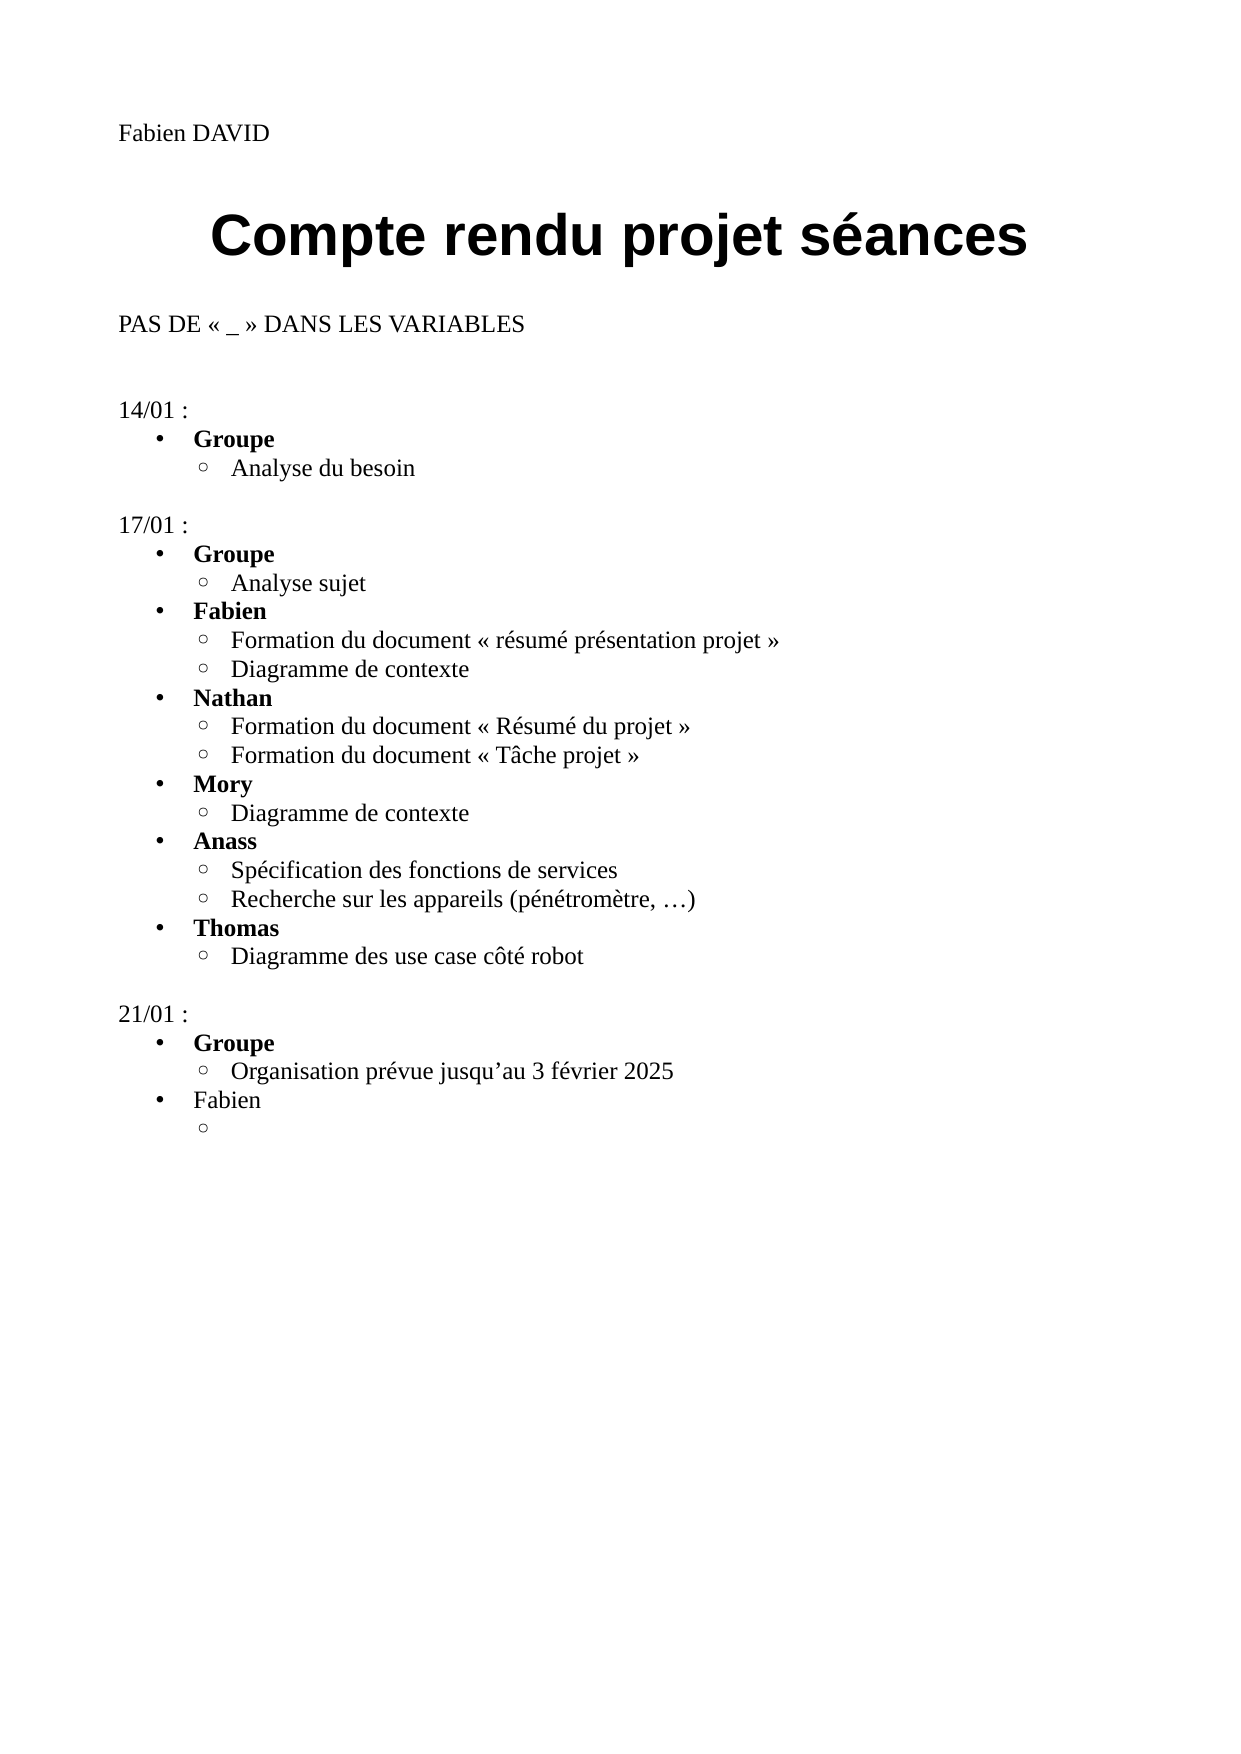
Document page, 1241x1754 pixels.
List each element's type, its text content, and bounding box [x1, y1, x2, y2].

list Formation du document « résumé présentation projet » [193, 625, 1122, 654]
list Recherche sur les appareils (pénétromètre, …) [193, 884, 1122, 913]
list Diagramme de contexte [193, 798, 1122, 826]
list Fabien [156, 596, 1122, 625]
text PAS DE « _ » DANS LES VARIABLES [118, 309, 1122, 338]
list Groupe [156, 1028, 1122, 1056]
list Thomas [156, 913, 1122, 941]
list Anass [156, 826, 1122, 855]
list Diagramme de contexte [193, 654, 1122, 683]
list Nathan [156, 683, 1122, 711]
list Groupe [156, 539, 1122, 568]
text 17/01 : [118, 510, 1122, 539]
list Analyse du besoin [193, 453, 1122, 481]
list Groupe [156, 424, 1122, 453]
list Diagramme des use case côté robot [193, 941, 1122, 970]
text 14/01 : [118, 395, 1122, 424]
list Formation du document « Résumé du projet » [193, 711, 1122, 740]
list Organisation prévue jusqu’au 3 février 2025 [193, 1056, 1122, 1085]
text 21/01 : [118, 999, 1122, 1028]
list Analyse sujet [193, 568, 1122, 596]
list Fabien [156, 1085, 1122, 1114]
list Formation du document « Tâche projet » [193, 740, 1122, 769]
title Compte rendu projet séances [118, 201, 1122, 268]
list Mory [156, 769, 1122, 798]
list Spécification des fonctions de services [193, 855, 1122, 884]
text Fabien DAVID [118, 118, 1122, 147]
